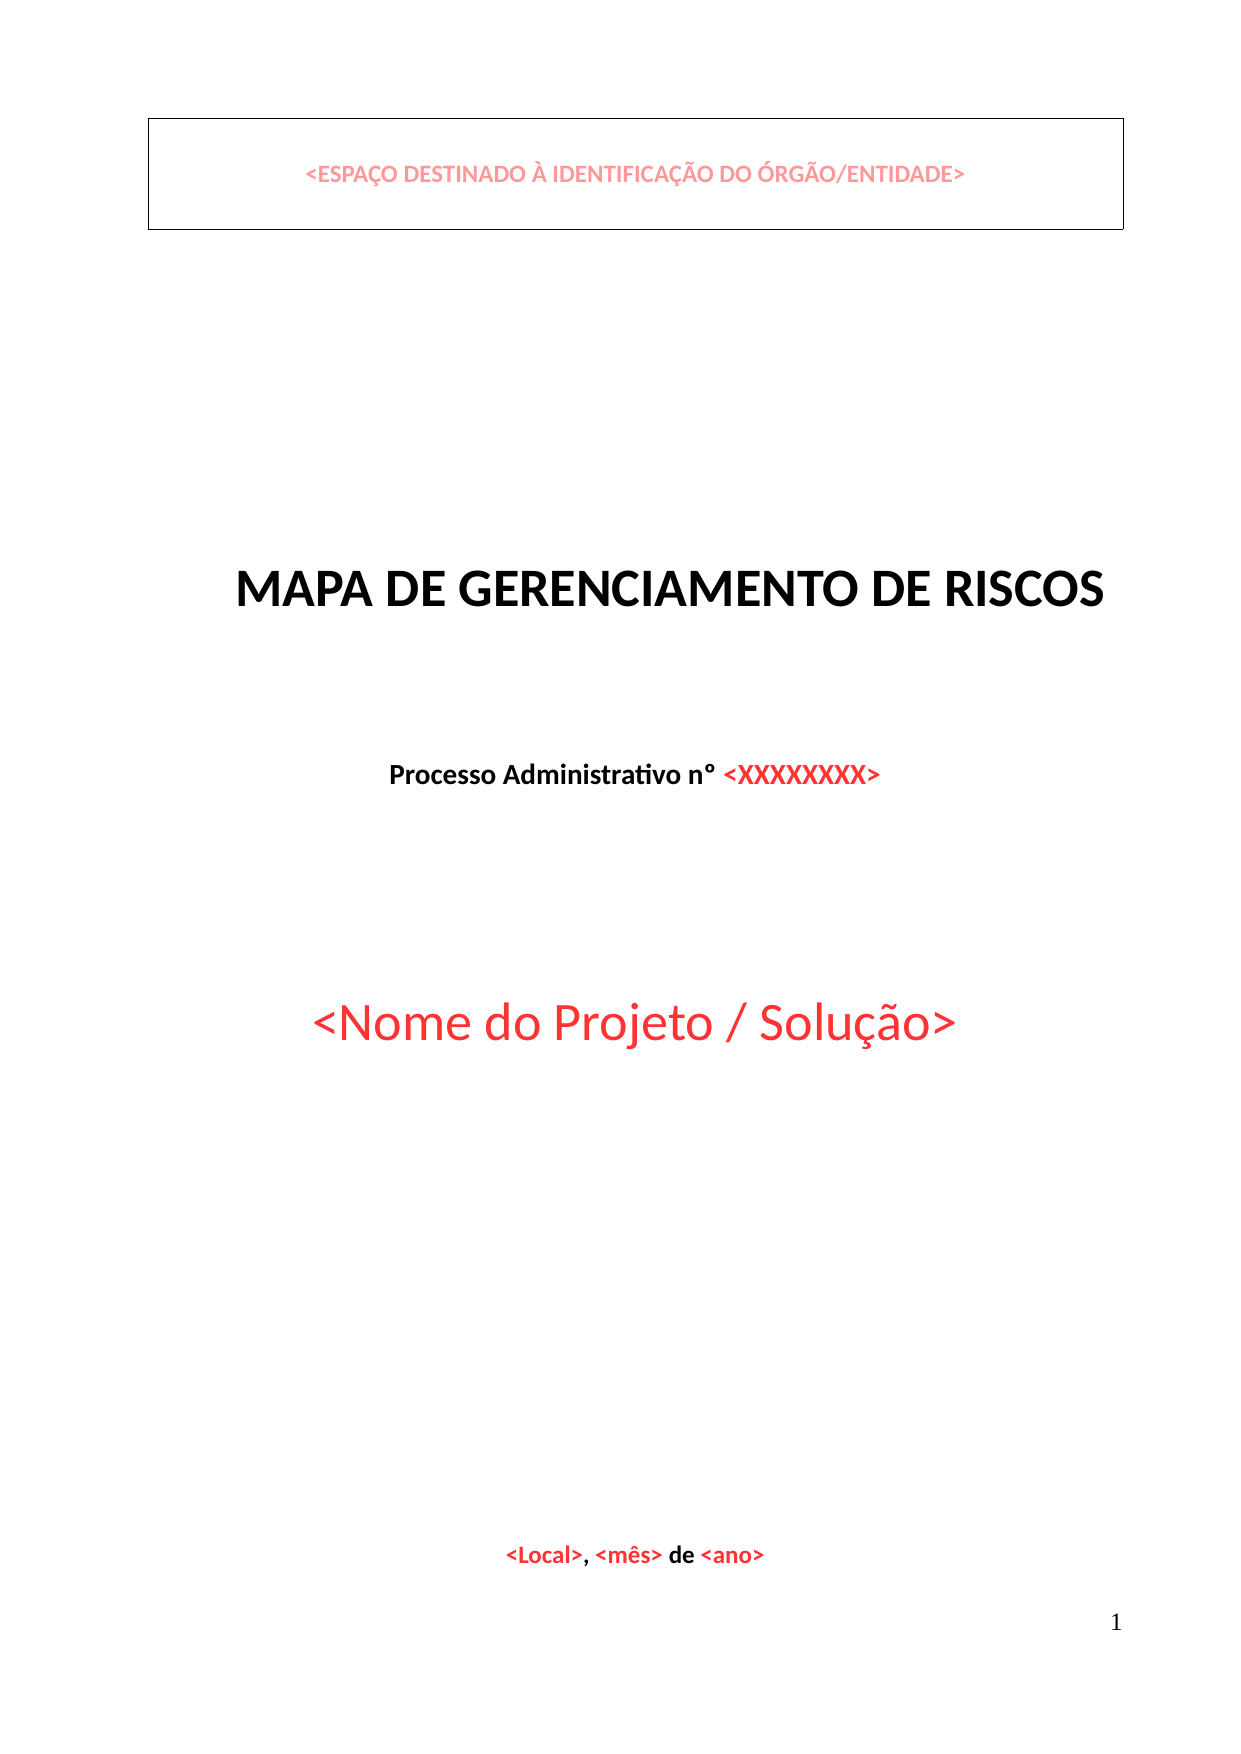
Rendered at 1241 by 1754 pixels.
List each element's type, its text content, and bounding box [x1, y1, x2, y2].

text <Local>, <mês> de <ano> [148, 1539, 1122, 1569]
text MAPA DE GERENCIAMENTO DE RISCOS [148, 554, 1122, 620]
text Processo Administrativo nº <XXXXXXXX> [148, 756, 1122, 792]
text <Nome do Projeto / Solução> [148, 987, 1122, 1054]
